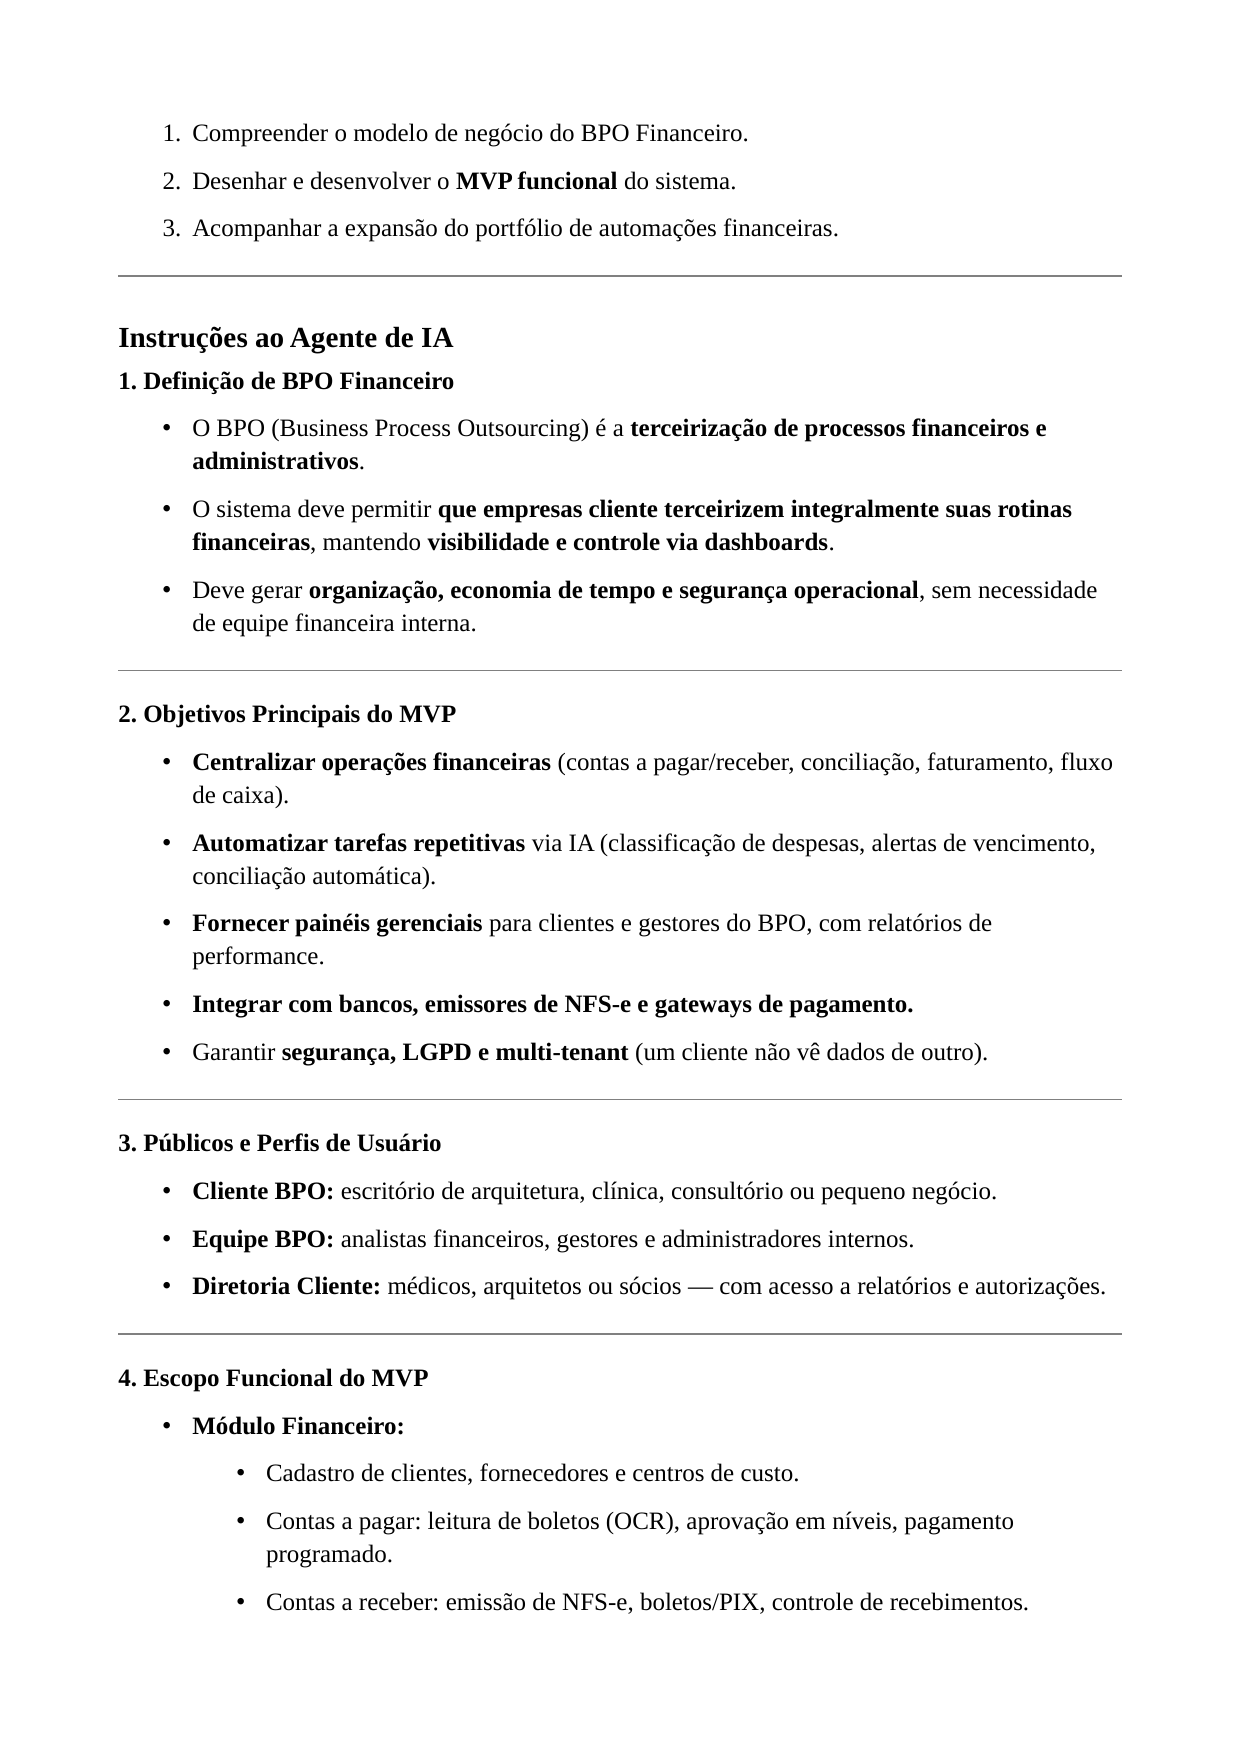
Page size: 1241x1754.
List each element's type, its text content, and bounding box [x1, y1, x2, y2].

list Contas a receber: emissão de NFS-e, boletos/PIX, controle de recebimentos. [236, 1587, 1122, 1615]
list Integrar com bancos, emissores de NFS-e e gateways de pagamento. [162, 989, 1122, 1018]
text 2. Objetivos Principais do MVP [118, 699, 1122, 728]
subtitle Instruções ao Agente de IA [118, 320, 1122, 353]
list Contas a pagar: leitura de boletos (OCR), aprovação em níveis, pagamento programado. [236, 1506, 1122, 1568]
text 1. Definição de BPO Financeiro [118, 366, 1122, 394]
list O sistema deve permitir que empresas cliente terceirizem integralmente suas rotinas financeiras, mantendo visibilidade e controle via dashboards. [162, 494, 1122, 556]
list Diretoria Cliente: médicos, arquitetos ou sócios — com acesso a relatórios e autorizações. [162, 1271, 1122, 1300]
list Módulo Financeiro: [162, 1411, 1122, 1439]
list Automatizar tarefas repetitivas via IA (classificação de despesas, alertas de vencimento, conciliação automática). [162, 828, 1122, 889]
text 3. Públicos e Perfis de Usuário [118, 1128, 1122, 1157]
list Centralizar operações financeiras (contas a pagar/receber, conciliação, faturamento, fluxo de caixa). [162, 747, 1122, 809]
list Acompanhar a expansão do portfólio de automações financeiras. [162, 213, 1122, 242]
list Deve gerar organização, economia de tempo e segurança operacional, sem necessidade de equipe financeira interna. [162, 575, 1122, 636]
list O BPO (Business Process Outsourcing) é a terceirização de processos financeiros e administrativos. [162, 413, 1122, 475]
list Desenhar e desenvolver o MVP funcional do sistema. [162, 166, 1122, 194]
list Cadastro de clientes, fornecedores e centros de custo. [236, 1458, 1122, 1487]
list Cliente BPO: escritório de arquitetura, clínica, consultório ou pequeno negócio. [162, 1176, 1122, 1205]
list Compreender o modelo de negócio do BPO Financeiro. [162, 118, 1122, 147]
list Fornecer painéis gerenciais para clientes e gestores do BPO, com relatórios de performance. [162, 908, 1122, 970]
list Equipe BPO: analistas financeiros, gestores e administradores internos. [162, 1224, 1122, 1252]
text 4. Escopo Funcional do MVP [118, 1363, 1122, 1392]
list Garantir segurança, LGPD e multi-tenant (um cliente não vê dados de outro). [162, 1037, 1122, 1065]
